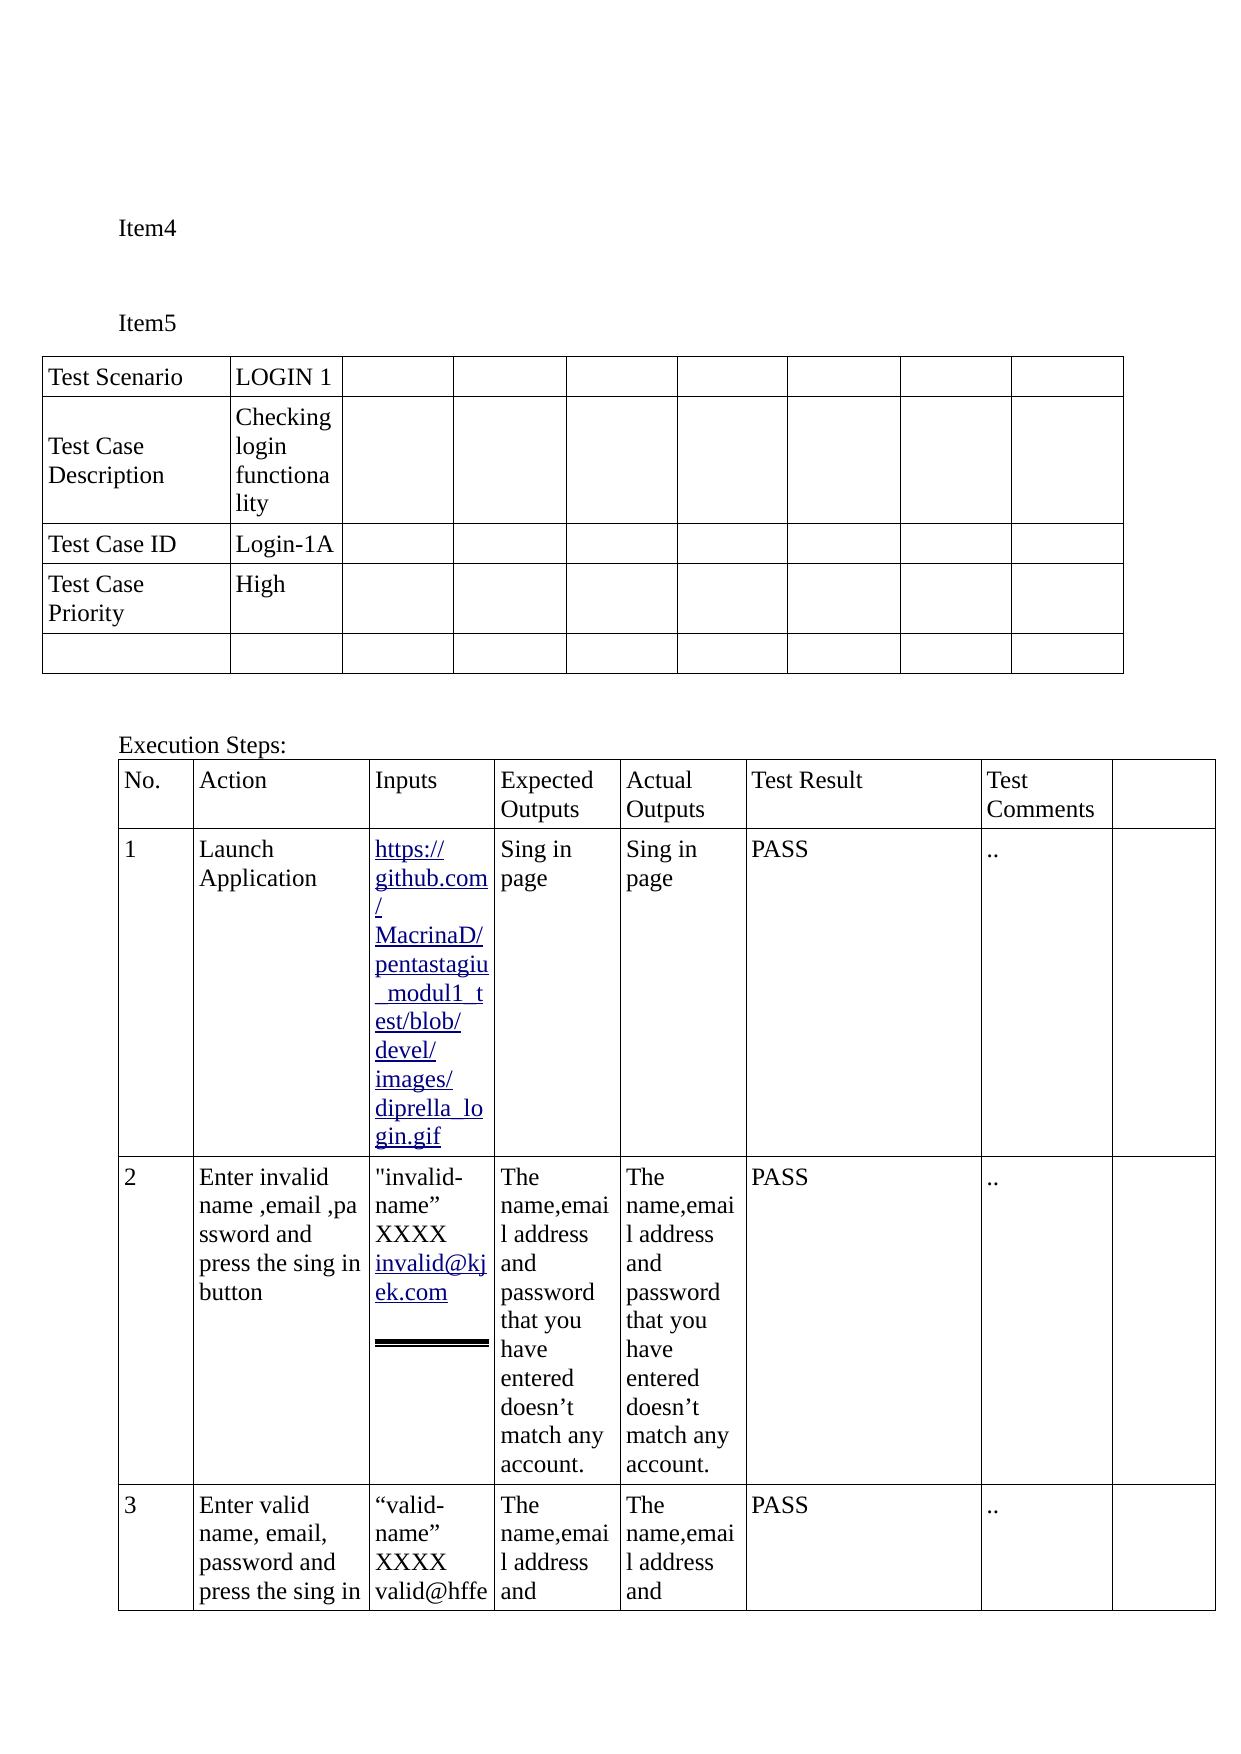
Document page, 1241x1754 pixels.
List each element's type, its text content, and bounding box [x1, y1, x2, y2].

table_cell https://github.com/MacrinaD/pentastagiu_modul1_test/blob/devel/images/diprella_login.gif [370, 829, 494, 1156]
table_cell [454, 397, 566, 523]
table_cell PASS [747, 829, 981, 1156]
table_cell [454, 564, 566, 632]
table_header [1012, 357, 1123, 396]
table_cell [567, 397, 677, 523]
table_header .. [982, 1485, 1112, 1610]
table_header [1113, 1485, 1215, 1610]
table_cell [678, 634, 787, 673]
table_header The name,email address and [495, 1485, 620, 1610]
table_cell [678, 564, 787, 632]
table_cell [231, 634, 342, 673]
table_cell [901, 634, 1011, 673]
table_header Enter valid name, email, password and press the sing in [194, 1485, 369, 1610]
table_cell [1012, 524, 1123, 563]
table_cell Test Case ID [43, 524, 230, 563]
table_cell Checking login functionality [231, 397, 342, 523]
table_header LOGIN 1 [231, 357, 342, 396]
table_cell [1012, 564, 1123, 632]
table_cell The name,email address and password that you have entered doesn’t match any account. [621, 1157, 746, 1484]
table_header PASS [747, 1485, 981, 1610]
table_cell [901, 564, 1011, 632]
table_header “valid-name” XXXX valid@hffe [370, 1485, 494, 1610]
table_header Action [194, 760, 369, 828]
table_cell [454, 524, 566, 563]
table_cell [454, 634, 566, 673]
table_cell [788, 524, 900, 563]
table_cell [788, 634, 900, 673]
table_cell [1113, 1157, 1215, 1484]
table_cell .. [982, 1157, 1112, 1484]
table_cell [901, 524, 1011, 563]
table_header Test Result [747, 760, 981, 828]
table_header Inputs [370, 760, 494, 828]
table_cell [343, 564, 453, 632]
table_cell [567, 634, 677, 673]
table_cell [788, 397, 900, 523]
table_cell PASS [747, 1157, 981, 1484]
table_cell [1012, 397, 1123, 523]
table_cell [343, 634, 453, 673]
table_cell [678, 524, 787, 563]
table_cell [788, 564, 900, 632]
table_cell Test Case Description [43, 397, 230, 523]
table_header [454, 357, 566, 396]
text Execution Steps: [118, 730, 1122, 759]
table_header Test Scenario [43, 357, 230, 396]
table_header Test Comments [982, 760, 1112, 828]
table_cell 1 [119, 829, 193, 1156]
table_cell [567, 564, 677, 632]
table_cell Sing in page [621, 829, 746, 1156]
table_header [567, 357, 677, 396]
table_header 3 [119, 1485, 193, 1610]
table_header [901, 357, 1011, 396]
table_cell [901, 397, 1011, 523]
table_cell "invalid-name” XXXX invalid@kjek.com [370, 1157, 494, 1484]
table_cell Sing in page [495, 829, 620, 1156]
table_header Expected Outputs [495, 760, 620, 828]
table_header [1113, 760, 1215, 828]
table_cell [343, 524, 453, 563]
table_cell 2 [119, 1157, 193, 1484]
table_cell [678, 397, 787, 523]
table_cell [1012, 634, 1123, 673]
table_header Actual Outputs [621, 760, 746, 828]
table_header [343, 357, 453, 396]
table_cell [343, 397, 453, 523]
text Item5 [118, 308, 1122, 337]
table_cell High [231, 564, 342, 632]
table_header [788, 357, 900, 396]
table_cell Enter invalid name ,email ,password and press the sing in button [194, 1157, 369, 1484]
table_cell The name,email address and password that you have entered doesn’t match any account. [495, 1157, 620, 1484]
table_cell Launch Application [194, 829, 369, 1156]
table_cell .. [982, 829, 1112, 1156]
table_cell [43, 634, 230, 673]
text Item4 [118, 213, 1122, 242]
table_header The name,email address and [621, 1485, 746, 1610]
table_header No. [119, 760, 193, 828]
table_cell Login-1A [231, 524, 342, 563]
table_cell Test Case Priority [43, 564, 230, 632]
table_cell [567, 524, 677, 563]
table_cell [1113, 829, 1215, 1156]
table_header [678, 357, 787, 396]
